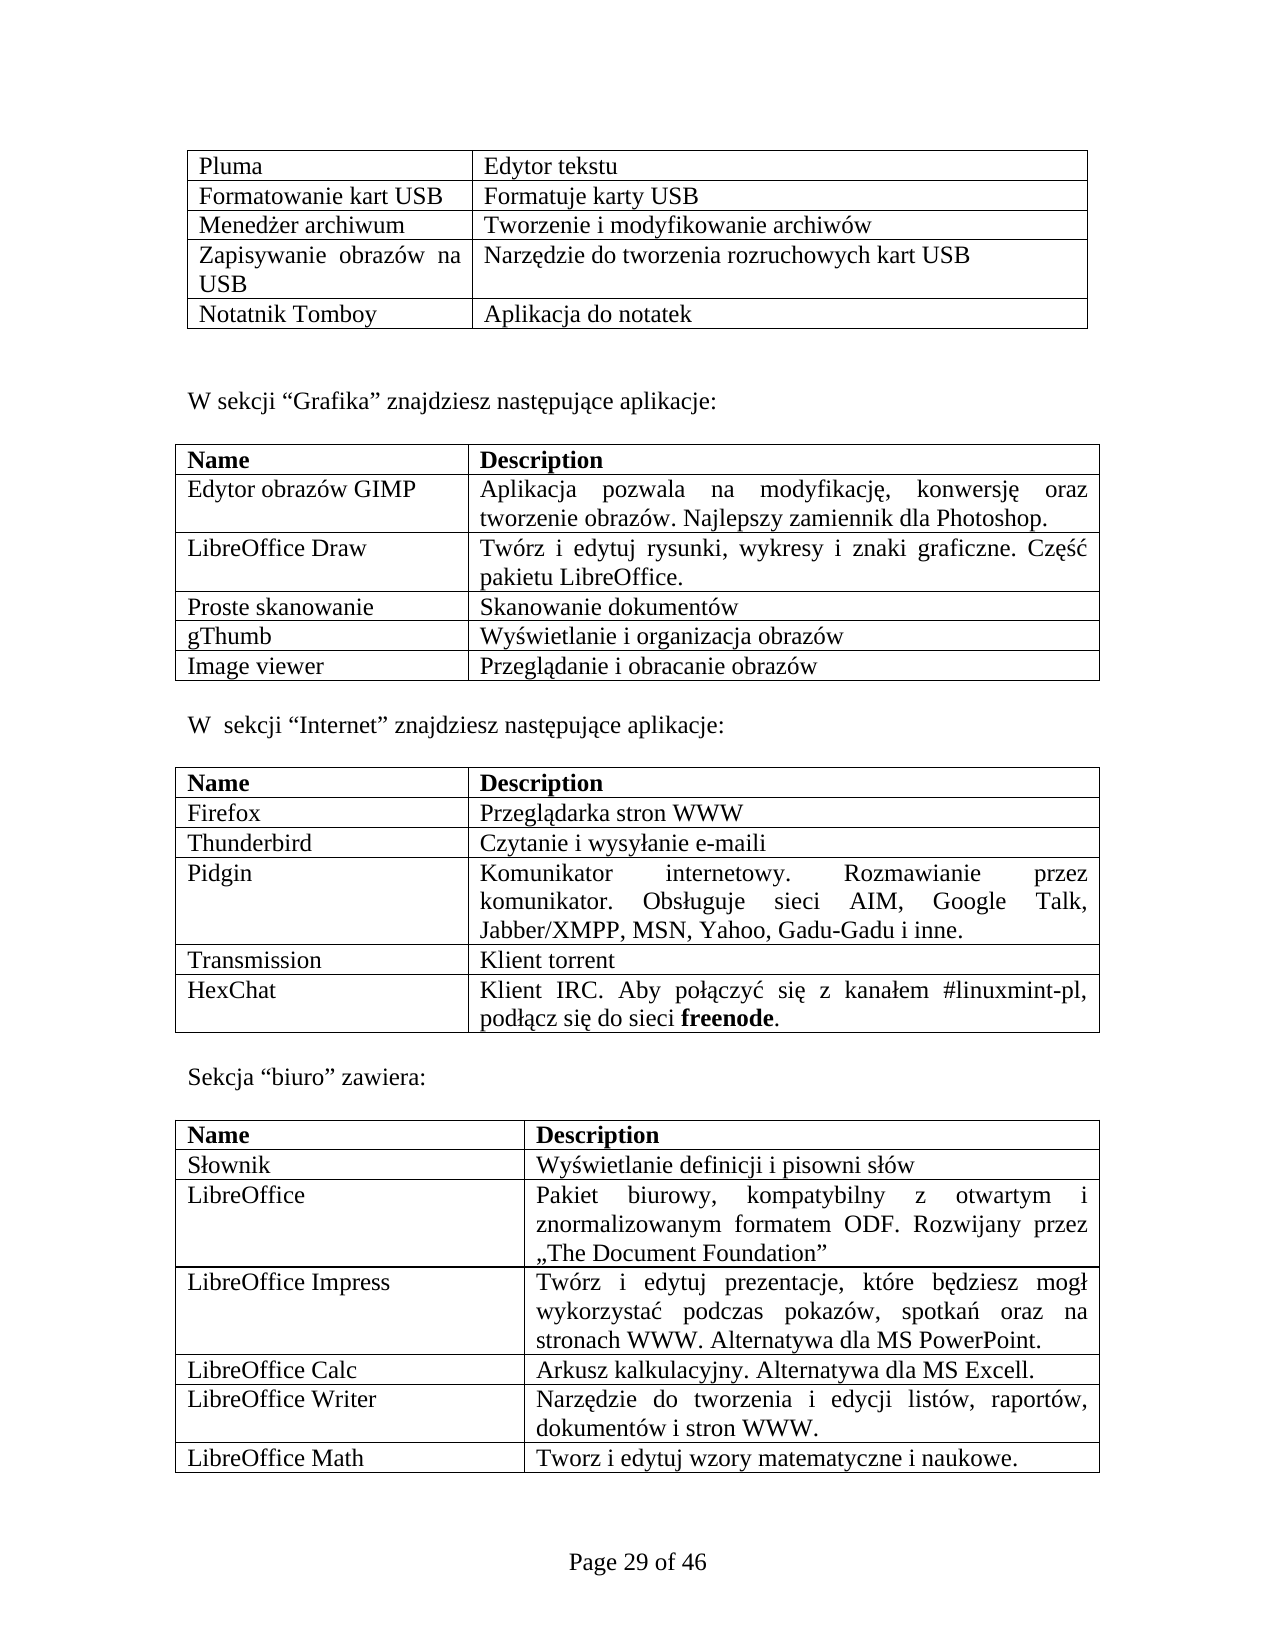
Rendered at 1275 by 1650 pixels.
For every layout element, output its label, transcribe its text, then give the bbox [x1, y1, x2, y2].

table_cell Przeglądanie i obracanie obrazów [469, 651, 1099, 680]
table_cell LibreOffice Impress [176, 1268, 524, 1354]
table_cell Skanowanie dokumentów [469, 592, 1099, 620]
table_cell LibreOffice Writer [176, 1385, 524, 1442]
table_cell Notatnik Tomboy [188, 299, 472, 328]
table_cell Tworz i edytuj wzory matematyczne i naukowe. [525, 1443, 1099, 1472]
table_header Description [469, 768, 1099, 797]
table_cell Firefox [176, 798, 468, 827]
table_cell Twórz i edytuj prezentacje, które będziesz mogł wykorzystać podczas pokazów, spotkań oraz na stronach WWW. Alternatywa dla MS PowerPoint. [525, 1268, 1099, 1354]
table_cell LibreOffice Math [176, 1443, 524, 1472]
table_cell Klient IRC. Aby połączyć się z kanałem #linuxmint-pl, podłącz się do sieci freenode. [469, 975, 1099, 1032]
table_cell Przeglądarka stron WWW [469, 798, 1099, 827]
text Sekcja “biuro” zawiera: [187, 1062, 1087, 1091]
table_cell Image viewer [176, 651, 468, 680]
table_cell Wyświetlanie definicji i pisowni słów [525, 1150, 1099, 1179]
table_header Name [176, 1121, 524, 1149]
table_cell Formatuje karty USB [473, 181, 1087, 209]
table_header Description [469, 445, 1099, 473]
table_cell Słownik [176, 1150, 524, 1179]
table_cell Aplikacja do notatek [473, 299, 1087, 328]
table_cell Zapisywanie obrazów na USB [188, 240, 472, 298]
table_cell Edytor obrazów GIMP [176, 475, 468, 532]
table_cell Arkusz kalkulacyjny. Alternatywa dla MS Excell. [525, 1355, 1099, 1383]
table_header Name [176, 768, 468, 797]
table_header Name [176, 445, 468, 473]
table_cell Formatowanie kart USB [188, 181, 472, 209]
table_cell Pidgin [176, 858, 468, 944]
table_cell Menedżer archiwum [188, 211, 472, 239]
table_cell Czytanie i wysyłanie e-maili [469, 828, 1099, 857]
table_cell Pakiet biurowy, kompatybilny z otwartym i znormalizowanym formatem ODF. Rozwijany przez „The Document Foundation” [525, 1180, 1099, 1266]
table_cell Edytor tekstu [473, 151, 1087, 180]
table_cell LibreOffice [176, 1180, 524, 1266]
table_cell Klient torrent [469, 945, 1099, 974]
table_cell Thunderbird [176, 828, 468, 857]
table_cell HexChat [176, 975, 468, 1032]
table_cell Narzędzie do tworzenia rozruchowych kart USB [473, 240, 1087, 298]
text W sekcji “Internet” znajdziesz następujące aplikacje: [187, 710, 1087, 738]
table_cell LibreOffice Draw [176, 533, 468, 591]
table_cell LibreOffice Calc [176, 1355, 524, 1383]
table_cell Wyświetlanie i organizacja obrazów [469, 621, 1099, 650]
table_cell Proste skanowanie [176, 592, 468, 620]
table_cell gThumb [176, 621, 468, 650]
table_cell Komunikator internetowy. Rozmawianie przez komunikator. Obsługuje sieci AIM, Google Talk, Jabber/XMPP, MSN, Yahoo, Gadu-Gadu i inne. [469, 858, 1099, 944]
table_cell Transmission [176, 945, 468, 974]
text W sekcji “Grafika” znajdziesz następujące aplikacje: [187, 386, 1087, 415]
table_cell Twórz i edytuj rysunki, wykresy i znaki graficzne. Część pakietu LibreOffice. [469, 533, 1099, 591]
table_cell Aplikacja pozwala na modyfikację, konwersję oraz tworzenie obrazów. Najlepszy zamiennik dla Photoshop. [469, 475, 1099, 532]
table_cell Narzędzie do tworzenia i edycji listów, raportów, dokumentów i stron WWW. [525, 1385, 1099, 1442]
table_cell Pluma [188, 151, 472, 180]
table_cell Tworzenie i modyfikowanie archiwów [473, 211, 1087, 239]
table_header Description [525, 1121, 1099, 1149]
